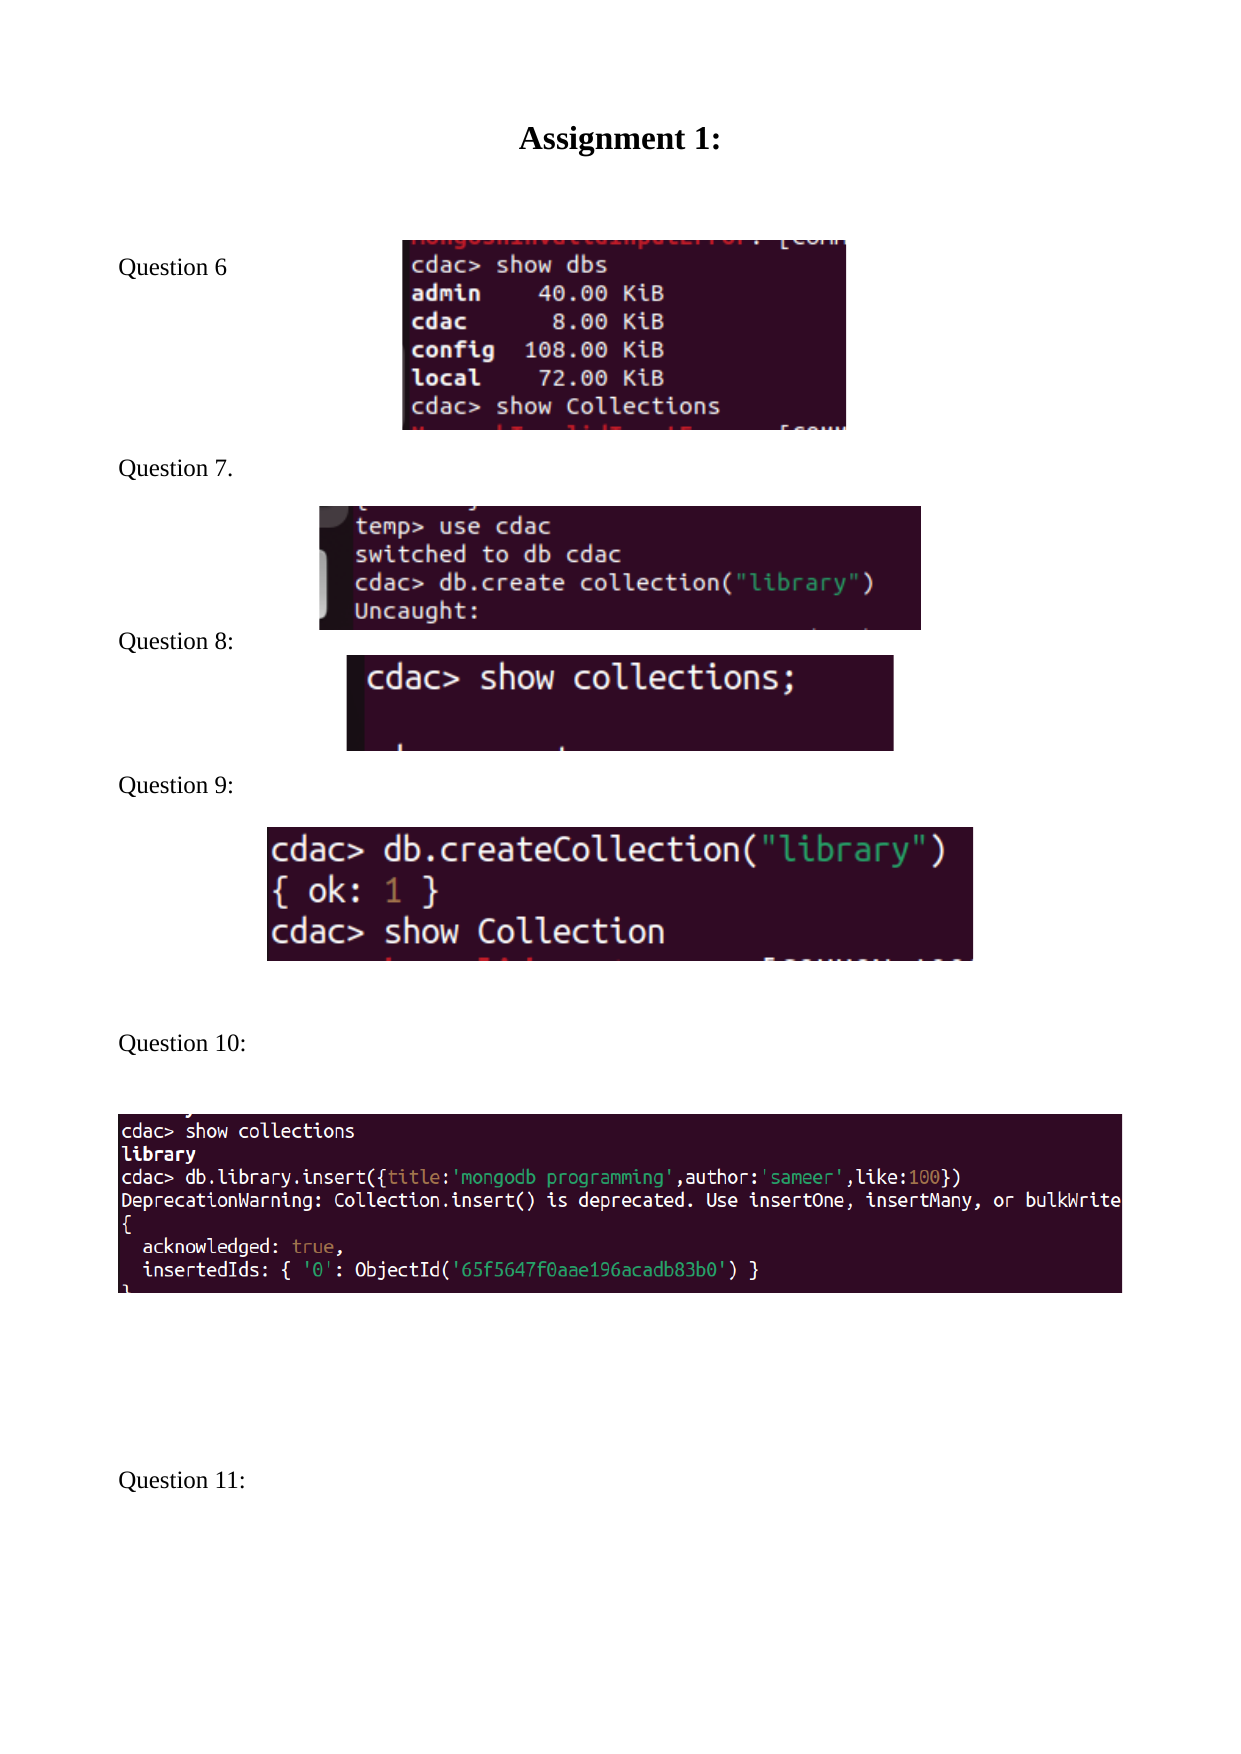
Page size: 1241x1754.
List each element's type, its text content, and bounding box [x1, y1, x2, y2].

picture [267, 827, 974, 961]
picture [118, 1114, 1123, 1293]
text Question 10: [118, 1028, 1122, 1057]
text Question 8: [118, 626, 1122, 655]
text Question 9: [118, 770, 1122, 798]
picture [402, 240, 847, 430]
picture [319, 506, 921, 630]
text [847, 252, 1122, 281]
text Assignment 1: [118, 118, 1122, 156]
text Question 6 [118, 252, 402, 281]
text Question 7. [118, 453, 1122, 540]
text Question 11: [118, 1465, 1122, 1494]
picture [346, 655, 894, 751]
